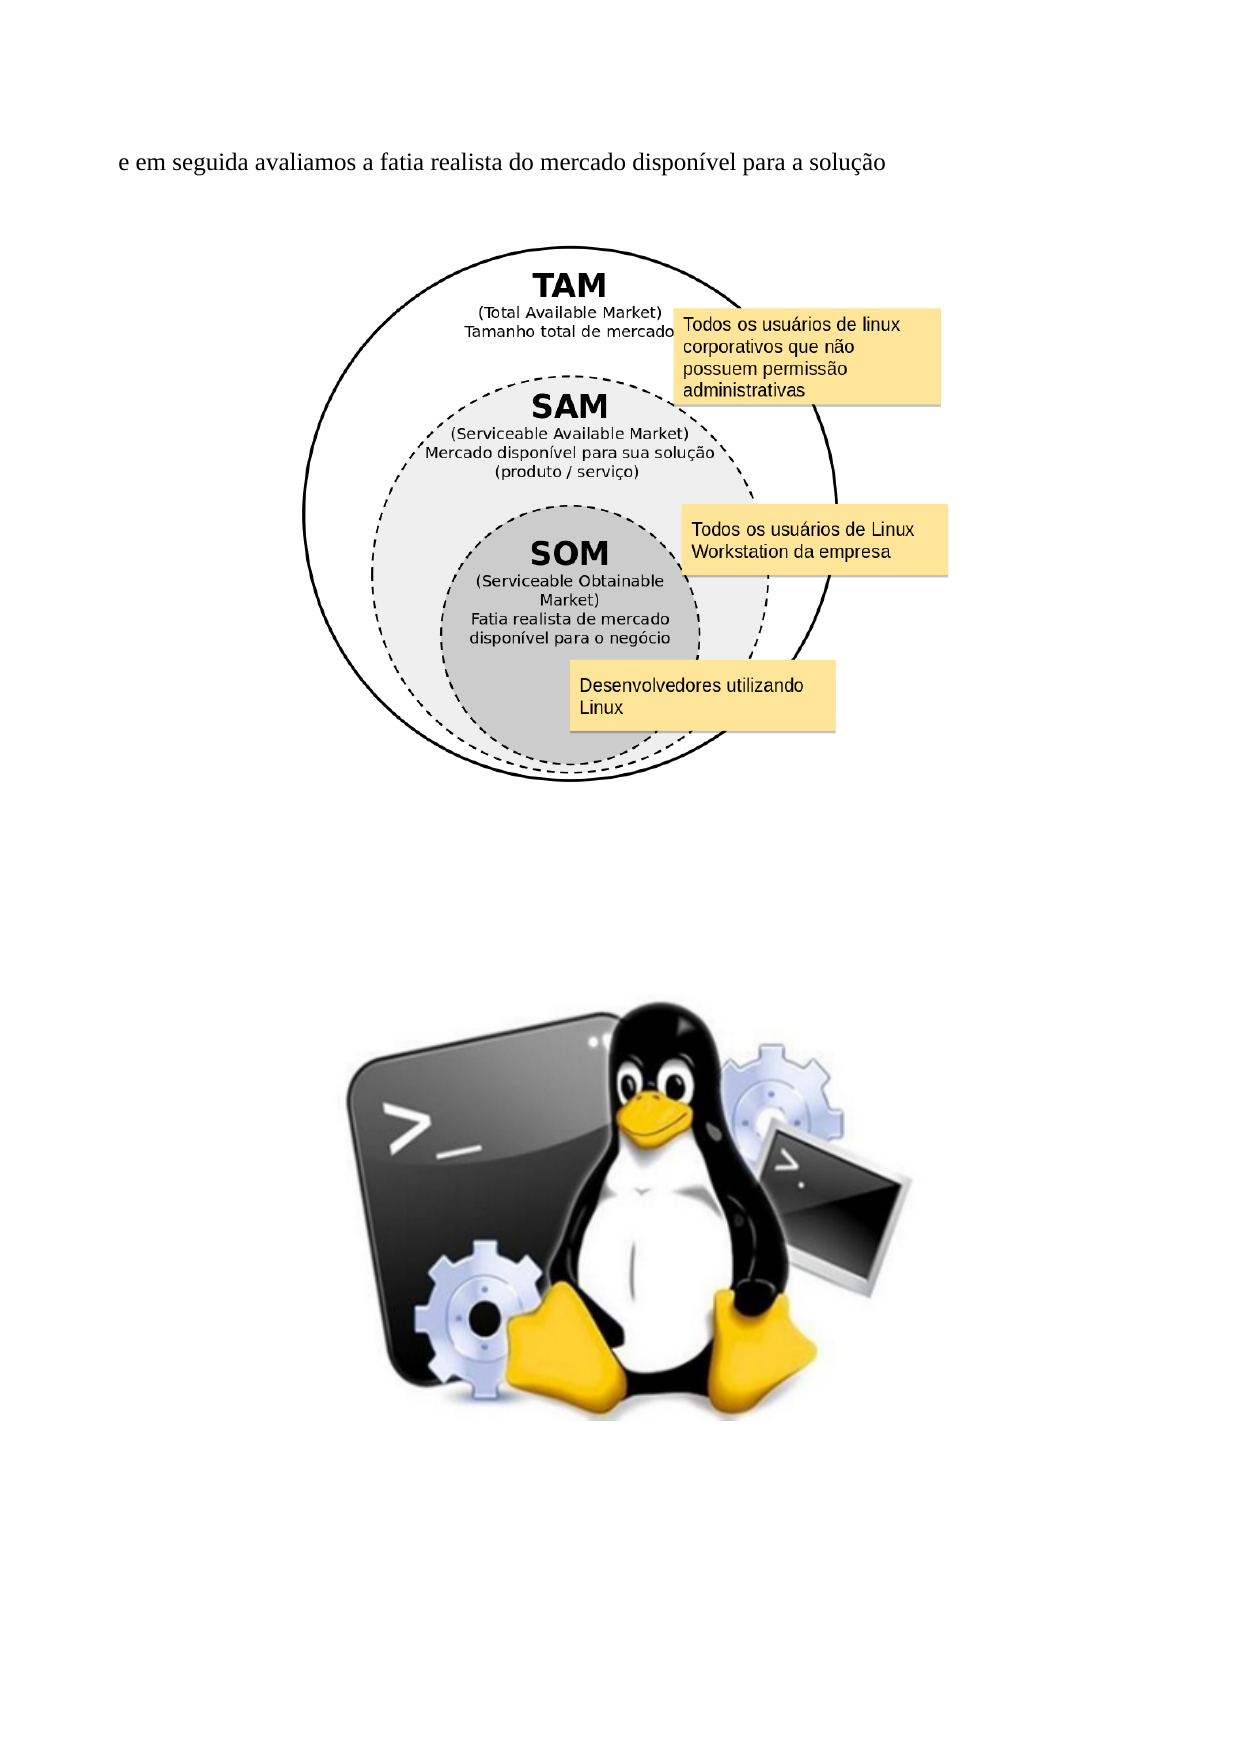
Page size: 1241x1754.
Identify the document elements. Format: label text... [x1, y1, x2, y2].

picture [201, 986, 1003, 1421]
text e em seguida avaliamos a fatia realista do mercado disponível para a solução [118, 147, 1122, 176]
picture [283, 233, 957, 795]
